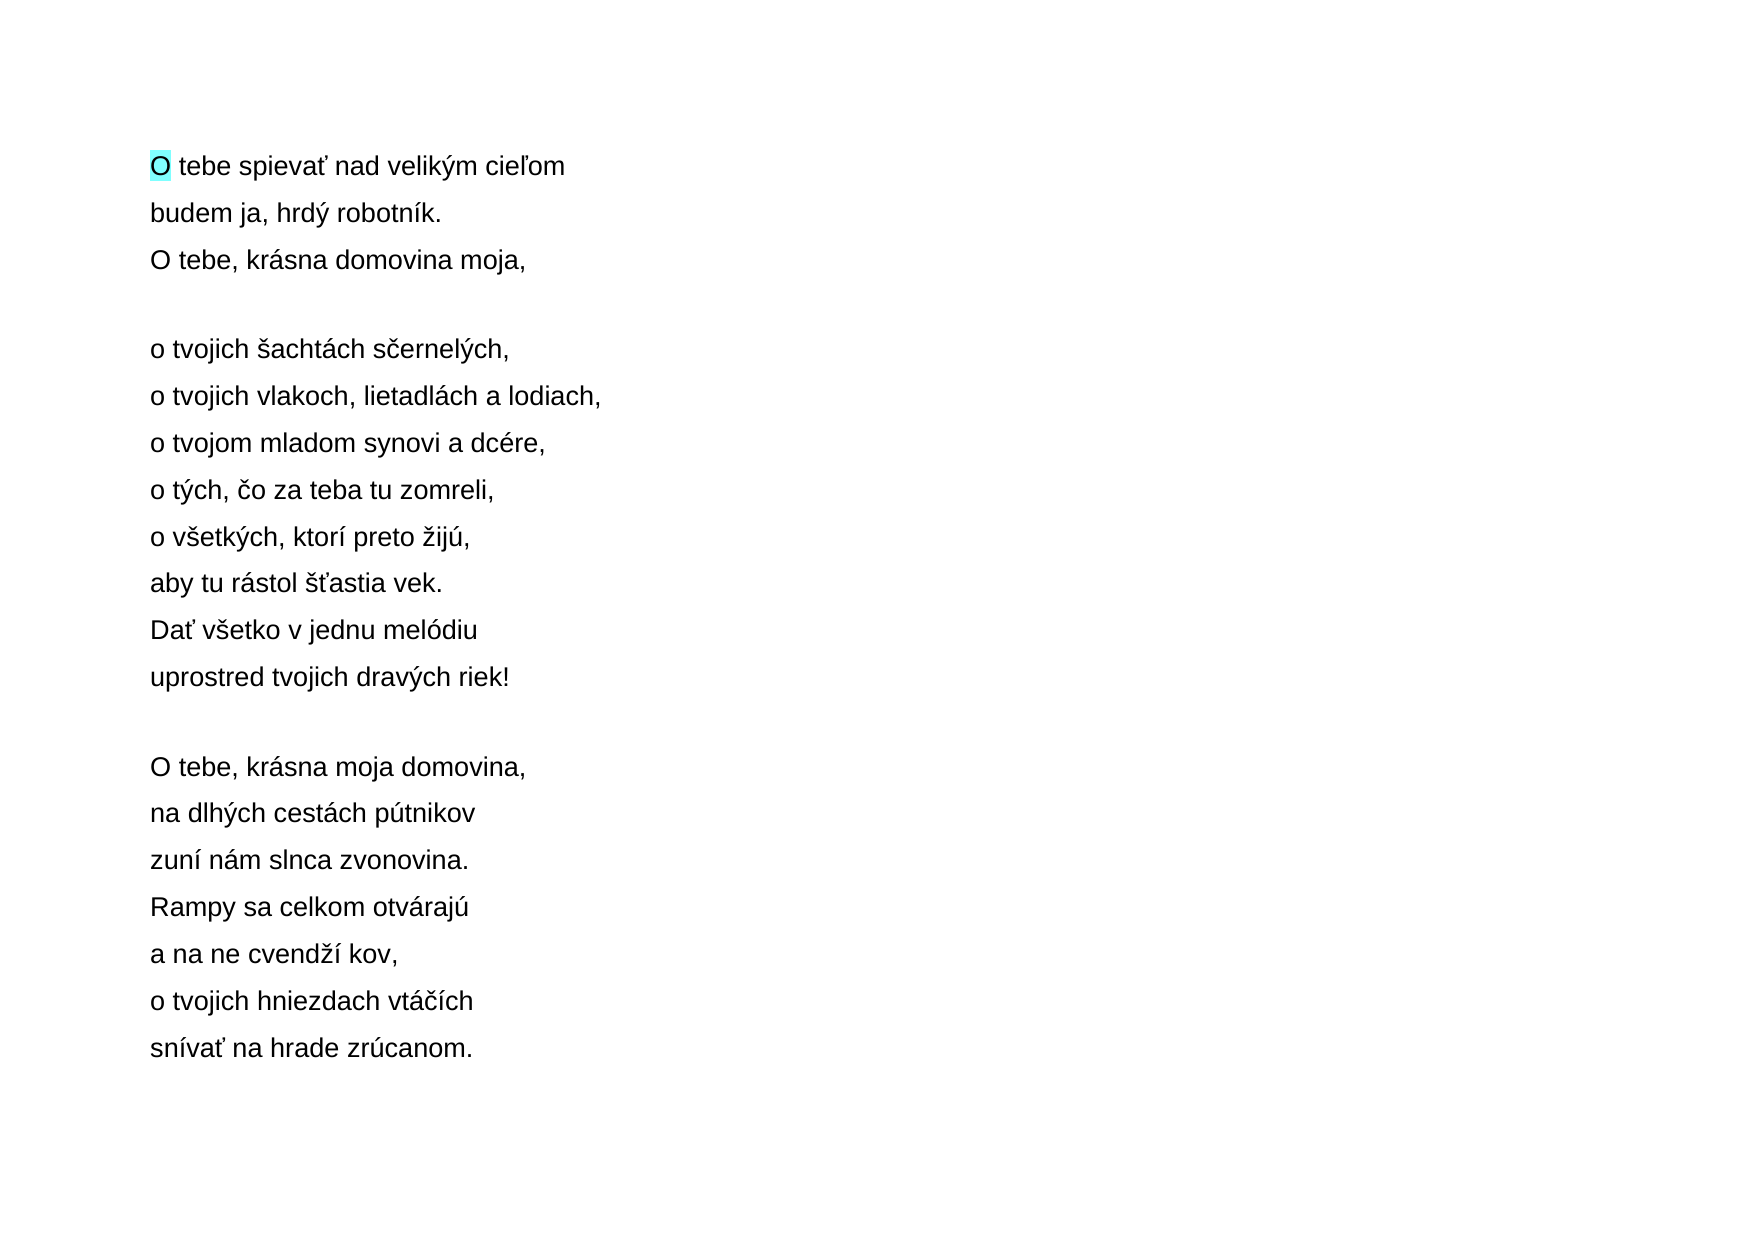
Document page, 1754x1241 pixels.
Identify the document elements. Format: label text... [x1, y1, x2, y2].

text o tvojich vlakoch, lietadlách a lodiach, [150, 380, 1243, 411]
text uprostred tvojich dravých riek! [150, 661, 1243, 692]
text o tvojich šachtách sčernelých, [150, 333, 1243, 364]
text o všetkých, ktorí preto žijú, [150, 521, 1243, 552]
text O tebe, krásna domovina moja, [150, 244, 1243, 275]
text zuní nám slnca zvonovina. [150, 844, 1243, 876]
text na dlhých cestách pútnikov [150, 797, 1243, 829]
text Dať všetko v jednu melódiu [150, 614, 1243, 646]
text o tvojom mladom synovi a dcére, [150, 427, 1243, 458]
text Rampy sa celkom otvárajú [150, 891, 1243, 922]
text o tvojich hniezdach vtáčích [150, 985, 1243, 1016]
text aby tu rástol šťastia vek. [150, 567, 1243, 599]
text o tých, čo za teba tu zomreli, [150, 474, 1243, 505]
text snívať na hrade zrúcanom. [150, 1032, 1243, 1063]
text O tebe, krásna moja domovina, [150, 751, 1243, 782]
text a na ne cvendží kov, [150, 938, 1243, 969]
text O tebe spievať nad velikým cieľom [150, 150, 1243, 181]
text budem ja, hrdý robotník. [150, 197, 1243, 228]
